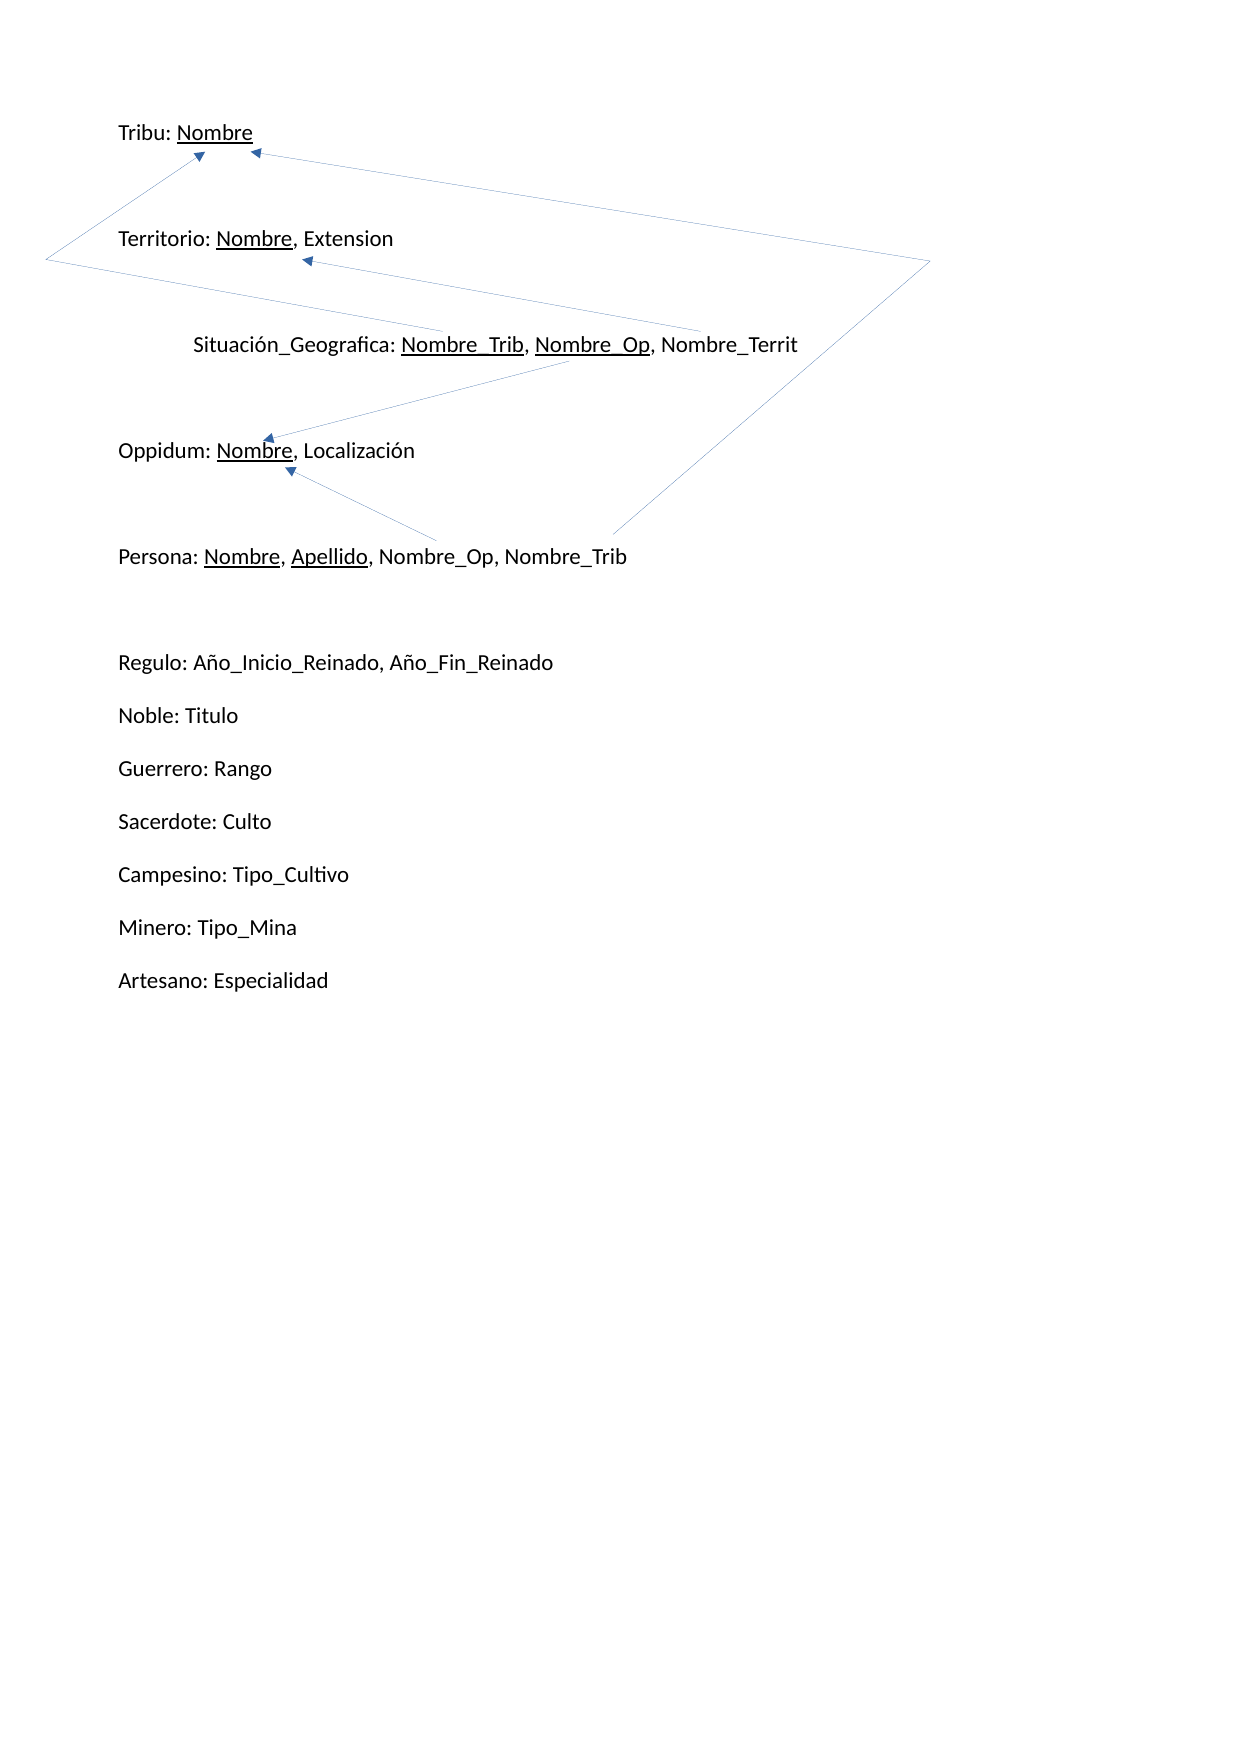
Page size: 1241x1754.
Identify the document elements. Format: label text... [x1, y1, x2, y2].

text Sacerdote: Culto [118, 807, 1122, 835]
text Regulo: Año_Inicio_Reinado, Año_Fin_Reinado [118, 648, 1122, 676]
text [820, 330, 1122, 358]
text Artesano: Especialidad [118, 966, 1122, 994]
text [707, 224, 1122, 252]
text Oppidum: Nombre, Localización [118, 436, 725, 464]
text [697, 436, 1122, 464]
text Situación_Geografica: Nombre_Trib, Nombre_Op, Nombre_Territ [118, 330, 848, 358]
text Campesino: Tipo_Cultivo [118, 860, 1122, 888]
text Guerrero: Rango [118, 754, 1122, 782]
text Territorio: Nombre, Extension [118, 224, 867, 252]
text Persona: Nombre, Apellido, Nombre_Op, Nombre_Trib [118, 542, 1122, 570]
text Tribu: Nombre [118, 118, 1122, 146]
text Noble: Titulo [118, 701, 1122, 729]
text Minero: Tipo_Mina [118, 913, 1122, 941]
